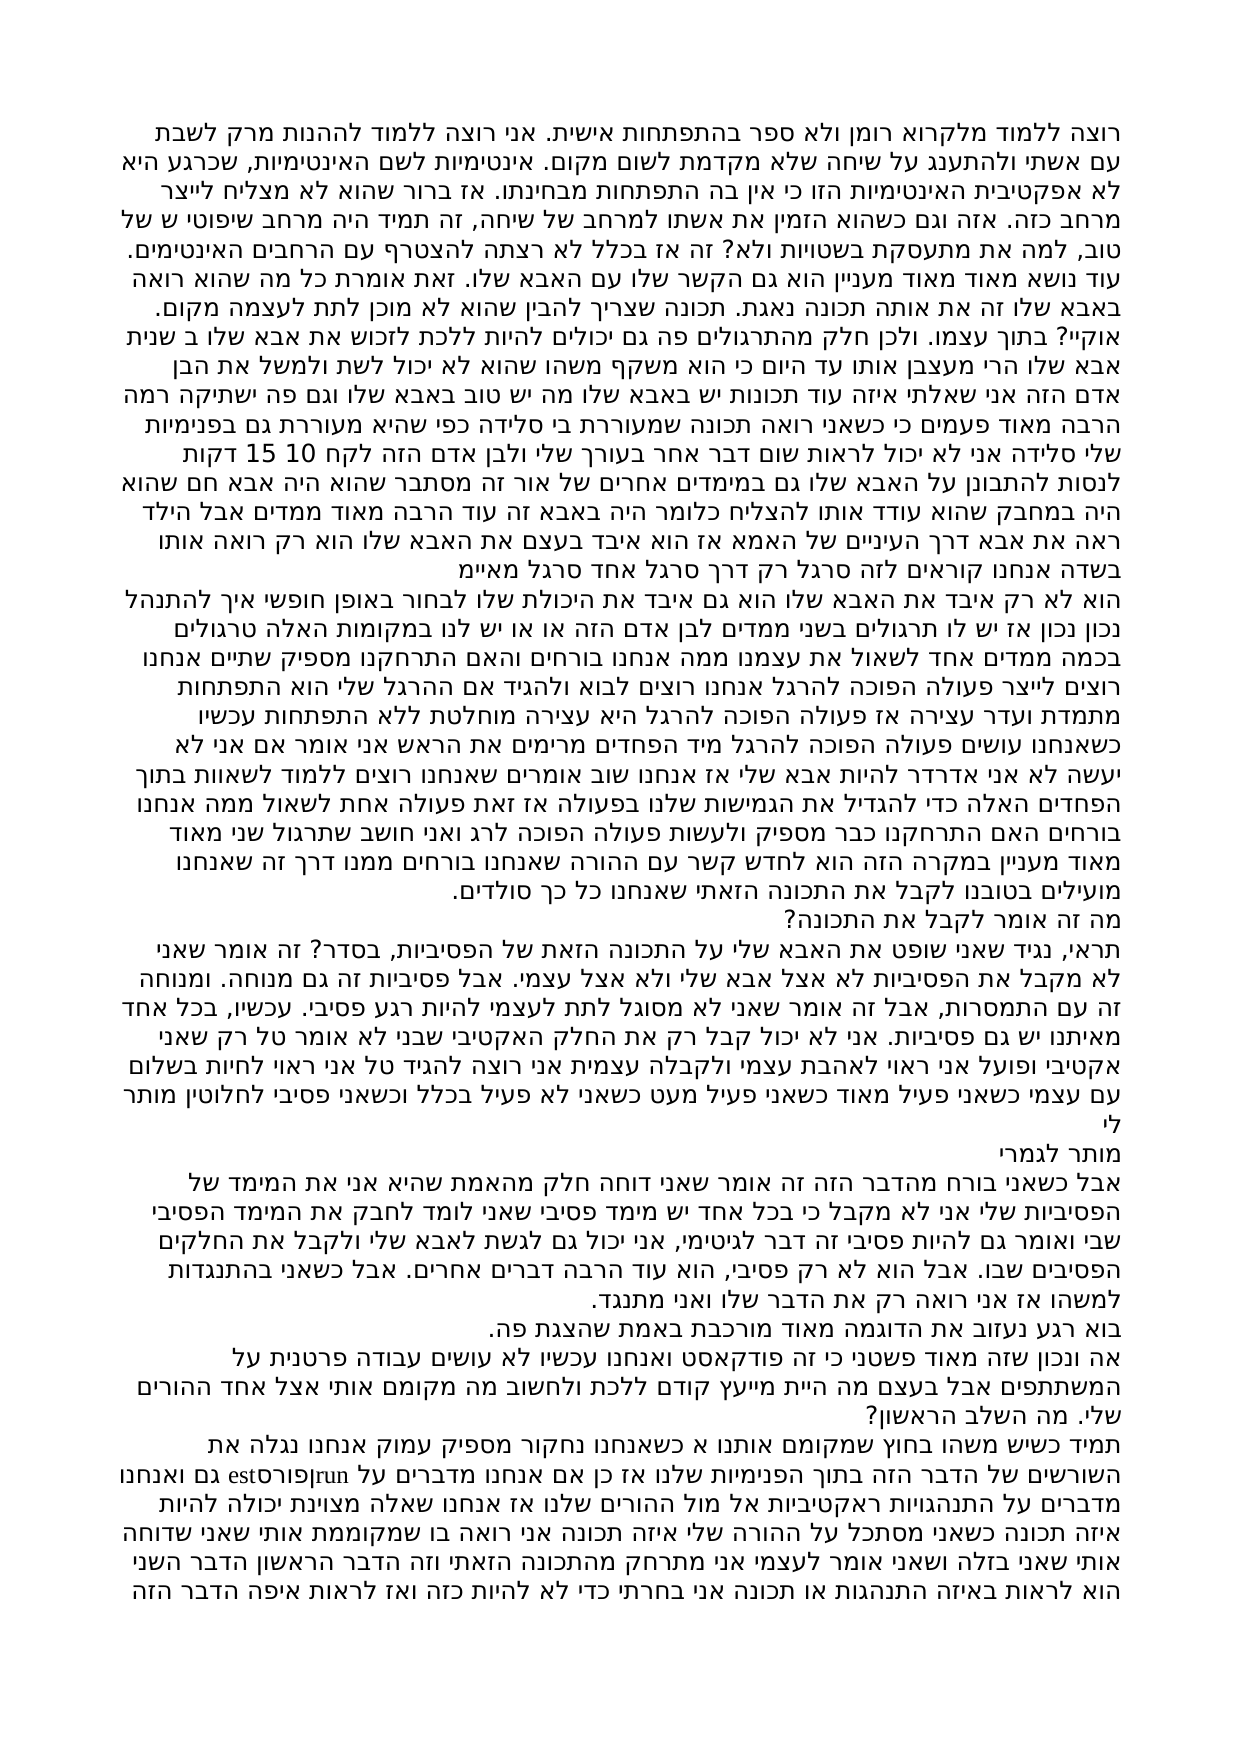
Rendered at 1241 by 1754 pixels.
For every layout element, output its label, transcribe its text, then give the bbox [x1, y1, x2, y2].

text אה ונכון שזה מאוד פשטני כי זה פודקאסט ואנחנו עכשיו לא עושים עבודה פרטנית על המשתתפים אבל בעצם מה היית מייעץ קודם ללכת ולחשוב מה מקומם אותי אצל אחד ההורים שלי. מה השלב הראשון? [118, 1343, 1122, 1431]
text בוא רגע נעזוב את הדוגמה מאוד מורכבת באמת שהצגת פה. [118, 1314, 1122, 1343]
text תראי, נגיד שאני שופט את האבא שלי על התכונה הזאת של הפסיביות, בסדר? זה אומר שאני לא מקבל את הפסיביות לא אצל אבא שלי ולא אצל עצמי. אבל פסיביות זה גם מנוחה. ומנוחה זה עם התמסרות, אבל זה אומר שאני לא מסוגל לתת לעצמי להיות רגע פסיבי. עכשיו, בכל אחד מאיתנו יש גם פסיביות. אני לא יכול קבל רק את החלק האקטיבי שבני לא אומר טל רק שאני אקטיבי ופועל אני ראוי לאהבת עצמי ולקבלה עצמית אני רוצה להגיד טל אני ראוי לחיות בשלום עם עצמי כשאני פעיל מאוד כשאני פעיל מעט כשאני לא פעיל בכלל וכשאני פסיבי לחלוטין מותר לי [118, 935, 1122, 1139]
text אז ברגע שבן אדם מבין שהוא בורח מלהיות אבא שלו, אמא שלו, קודם כל הוא לוקח חבר והוא אומר, "וואלה, אני רחוק מספיק ובכל האם מה שאני רוצה שינהל אותי זה לא להיות אבא שלי או שיש בחירות חופשיות אחרות שאני רוצה לפתוח?" ו פתאום הוא יכול לבוא ולהגיד כן, אני רוצה ללמוד לעצור, אני רוצה ללמוד לההנות ממוזיקה, אני רוצה ללמוד לההנות מרומנות. אני רוצה ללמוד מלקרוא רומן ולא ספר בהתפתחות אישית. אני רוצה ללמוד לההנות מרק לשבת עם אשתי ולהתענג על שיחה שלא מקדמת לשום מקום. אינטימיות לשם האינטימיות, שכרגע היא לא אפקטיבית האינטימיות הזו כי אין בה התפתחות מבחינתו. אז ברור שהוא לא מצליח לייצר מרחב כזה. אזה וגם כשהוא הזמין את אשתו למרחב של שיחה, זה תמיד היה מרחב שיפוטי ש של טוב, למה את מתעסקת בשטויות ולא? זה אז בכלל לא רצתה להצטרף עם הרחבים האינטימים. עוד נושא מאוד מאוד מעניין הוא גם הקשר שלו עם האבא שלו. זאת אומרת כל מה שהוא רואה באבא שלו זה את אותה תכונה נאגת. תכונה שצריך להבין שהוא לא מוכן לתת לעצמה מקום. אוקיי? בתוך עצמו. ולכן חלק מהתרגולים פה גם יכולים להיות ללכת לזכוש את אבא שלו ב שנית אבא שלו הרי מעצבן אותו עד היום כי הוא משקף משהו שהוא לא יכול לשת ולמשל את הבן אדם הזה אני שאלתי איזה עוד תכונות יש באבא שלו מה יש טוב באבא שלו וגם פה ישתיקה רמה הרבה מאוד פעמים כי כשאני רואה תכונה שמעוררת בי סלידה כפי שהיא מעוררת גם בפנימיות שלי סלידה אני לא יכול לראות שום דבר אחר בעורך שלי ולבן אדם הזה לקח 10 15 דקות לנסות להתבונן על האבא שלו גם במימדים אחרים של אור זה מסתבר שהוא היה אבא חם שהוא היה במחבק שהוא עודד אותו להצליח כלומר היה באבא זה עוד הרבה מאוד ממדים אבל הילד ראה את אבא דרך העיניים של האמא אז הוא איבד בעצם את האבא שלו הוא רק רואה אותו בשדה אנחנו קוראים לזה סרגל רק דרך סרגל אחד סרגל מאיימ [118, 118, 1122, 585]
text תמיד כשיש משהו בחוץ שמקומם אותנו א כשאנחנו נחקור מספיק עמוק אנחנו נגלה את השורשים של הדבר הזה בתוך הפנימיות שלנו אז כן אם אנחנו מדברים על runןפורסest גם ואנחנו מדברים על התנהגויות ראקטיביות אל מול ההורים שלנו אז אנחנו שאלה מצוינת יכולה להיות איזה תכונה כשאני מסתכל על ההורה שלי איזה תכונה אני רואה בו שמקוממת אותי שאני שדוחה אותי שאני בזלה ושאני אומר לעצמי אני מתרחק מהתכונה הזאתי וזה הדבר הראשון הדבר השני הוא לראות באיזה התנהגות או תכונה אני בחרתי כדי לא להיות כזה ואז לראות איפה הדבר הזה בא לידי ביטוי בחיים שלי כלומר איזה התנהגויות תכונות הרגלים אסטרטגי אותי אני פיתחתי כדי לא להיות כמו שלוש זה בא ואומר האם כבר התרחקתי מספיק [118, 1431, 1122, 1606]
text נכון נכון אז יש לו תרגולים בשני ממדים לבן אדם הזה או או יש לנו במקומות האלה טרגולים בכמה ממדים אחד לשאול את עצמנו ממה אנחנו בורחים והאם התרחקנו מספיק שתיים אנחנו רוצים לייצר פעולה הפוכה להרגל אנחנו רוצים לבוא ולהגיד אם ההרגל שלי הוא התפתחות מתמדת ועדר עצירה אז פעולה הפוכה להרגל היא עצירה מוחלטת ללא התפתחות עכשיו כשאנחנו עושים פעולה הפוכה להרגל מיד הפחדים מרימים את הראש אני אומר אם אני לא יעשה לא אני אדרדר להיות אבא שלי אז אנחנו שוב אומרים שאנחנו רוצים ללמוד לשאוות בתוך הפחדים האלה כדי להגדיל את הגמישות שלנו בפעולה אז זאת פעולה אחת לשאול ממה אנחנו בורחים האם התרחקנו כבר מספיק ולעשות פעולה הפוכה לרג ואני חושב שתרגול שני מאוד מאוד מעניין במקרה הזה הוא לחדש קשר עם ההורה שאנחנו בורחים ממנו דרך זה שאנחנו מועילים בטובנו לקבל את התכונה הזאתי שאנחנו כל כך סולדים. [118, 614, 1122, 906]
text הוא לא רק איבד את האבא שלו הוא גם איבד את היכולת שלו לבחור באופן חופשי איך להתנהל [118, 585, 1122, 614]
text אבל כשאני בורח מהדבר הזה זה אומר שאני דוחה חלק מהאמת שהיא אני את המימד של הפסיביות שלי אני לא מקבל כי בכל אחד יש מימד פסיבי שאני לומד לחבק את המימד הפסיבי שבי ואומר גם להיות פסיבי זה דבר לגיטימי, אני יכול גם לגשת לאבא שלי ולקבל את החלקים הפסיבים שבו. אבל הוא לא רק פסיבי, הוא עוד הרבה דברים אחרים. אבל כשאני בהתנגדות למשהו אז אני רואה רק את הדבר שלו ואני מתנגד. [118, 1168, 1122, 1314]
text מותר לגמרי [118, 1139, 1122, 1168]
text מה זה אומר לקבל את התכונה? [118, 906, 1122, 935]
